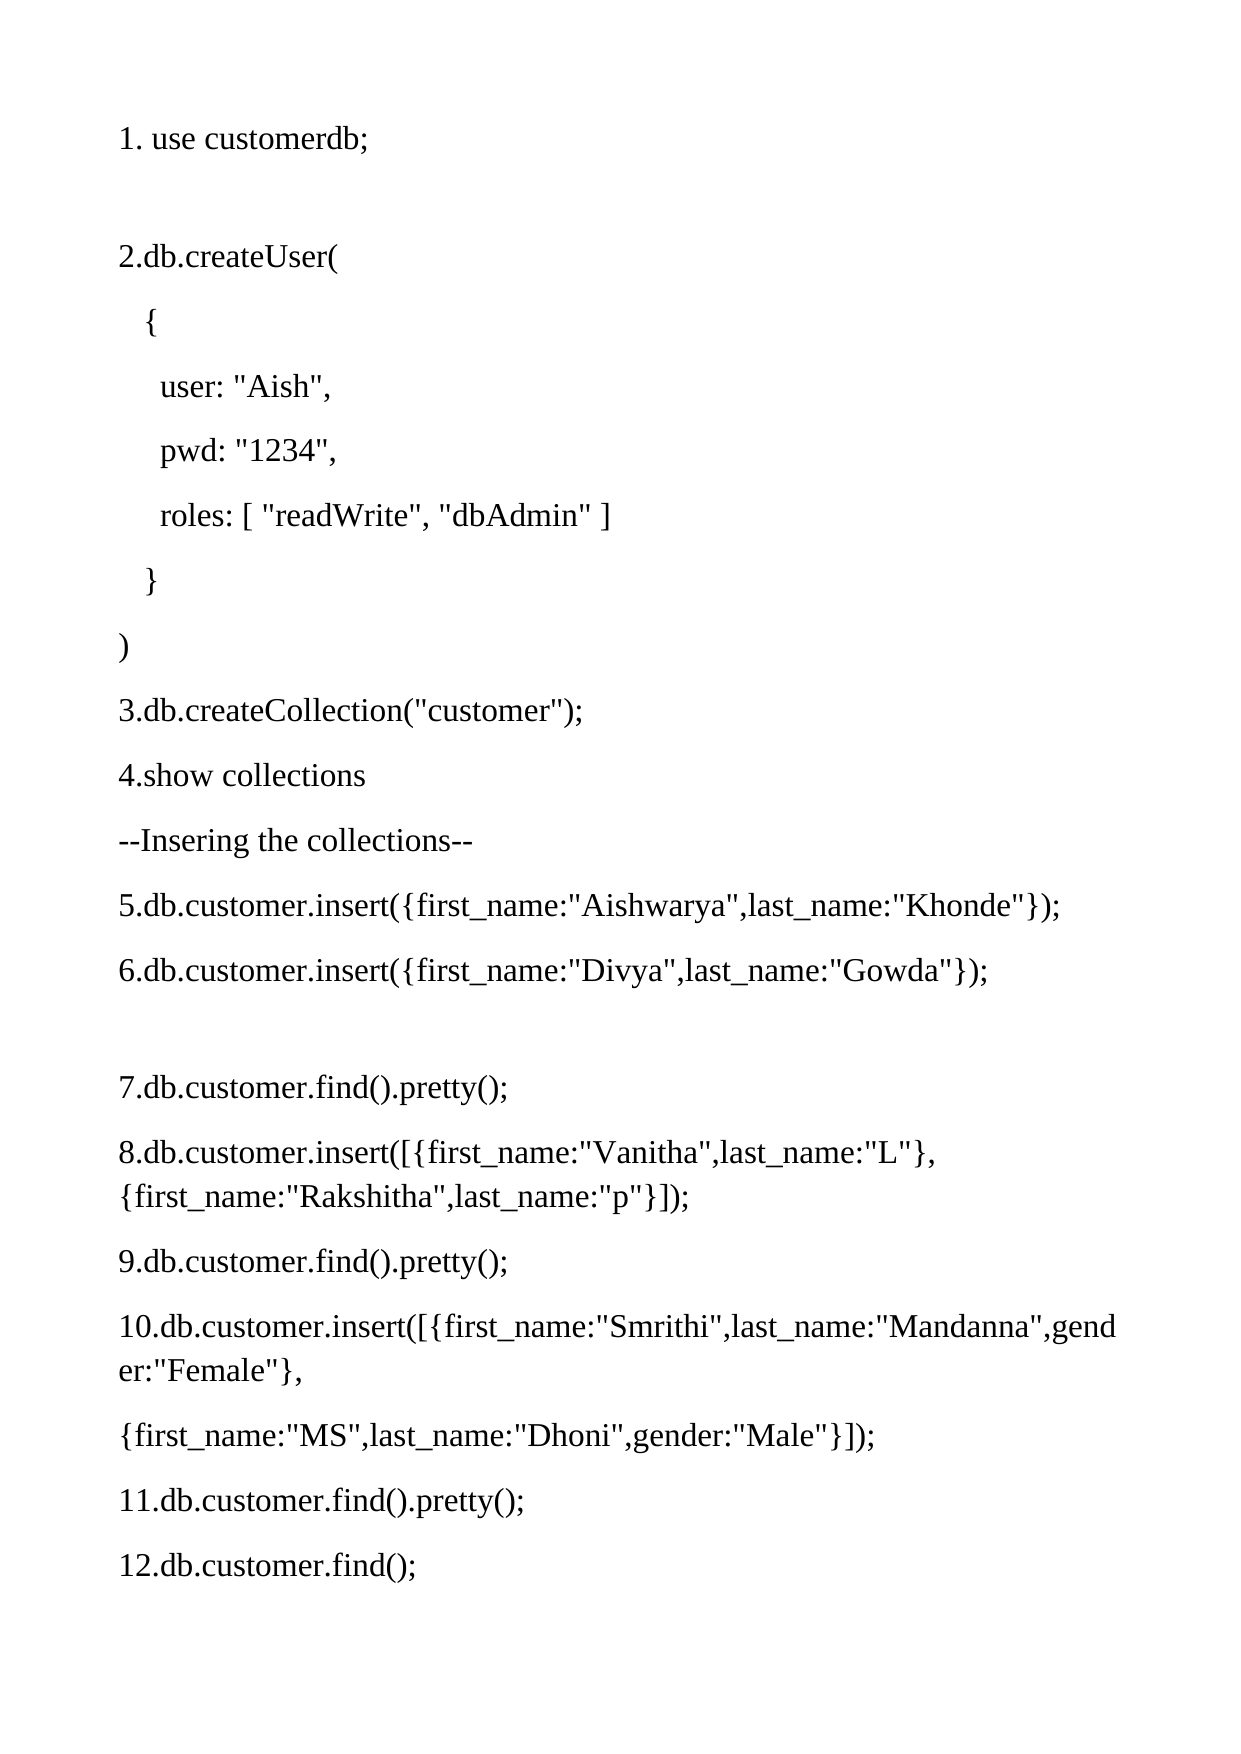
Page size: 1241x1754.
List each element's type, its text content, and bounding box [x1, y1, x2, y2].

text { [118, 301, 1122, 339]
text ) [118, 625, 1122, 664]
text {first_name:"MS",last_name:"Dhoni",gender:"Male"}]); [118, 1416, 1122, 1454]
text 3.db.createCollection("customer"); [118, 690, 1122, 729]
text 5.db.customer.insert({first_name:"Aishwarya",last_name:"Khonde"}); [118, 885, 1122, 923]
text 10.db.customer.insert([{first_name:"Smrithi",last_name:"Mandanna",gender:"Female"}, [118, 1307, 1122, 1389]
text 1. use customerdb; [118, 118, 1122, 156]
text --Insering the collections-- [118, 820, 1122, 858]
text 12.db.customer.find(); [118, 1545, 1122, 1584]
text } [118, 561, 1122, 599]
text 2.db.createUser( [118, 236, 1122, 274]
text pwd: "1234", [118, 431, 1122, 469]
text 4.show collections [118, 755, 1122, 793]
text 7.db.customer.find().pretty(); [118, 1068, 1122, 1106]
text 8.db.customer.insert([{first_name:"Vanitha",last_name:"L"},{first_name:"Rakshitha",last_name:"p"}]); [118, 1133, 1122, 1215]
text user: "Aish", [118, 366, 1122, 404]
text 6.db.customer.insert({first_name:"Divya",last_name:"Gowda"}); [118, 950, 1122, 988]
text 11.db.customer.find().pretty(); [118, 1480, 1122, 1519]
text roles: [ "readWrite", "dbAdmin" ] [118, 496, 1122, 534]
text 9.db.customer.find().pretty(); [118, 1242, 1122, 1280]
